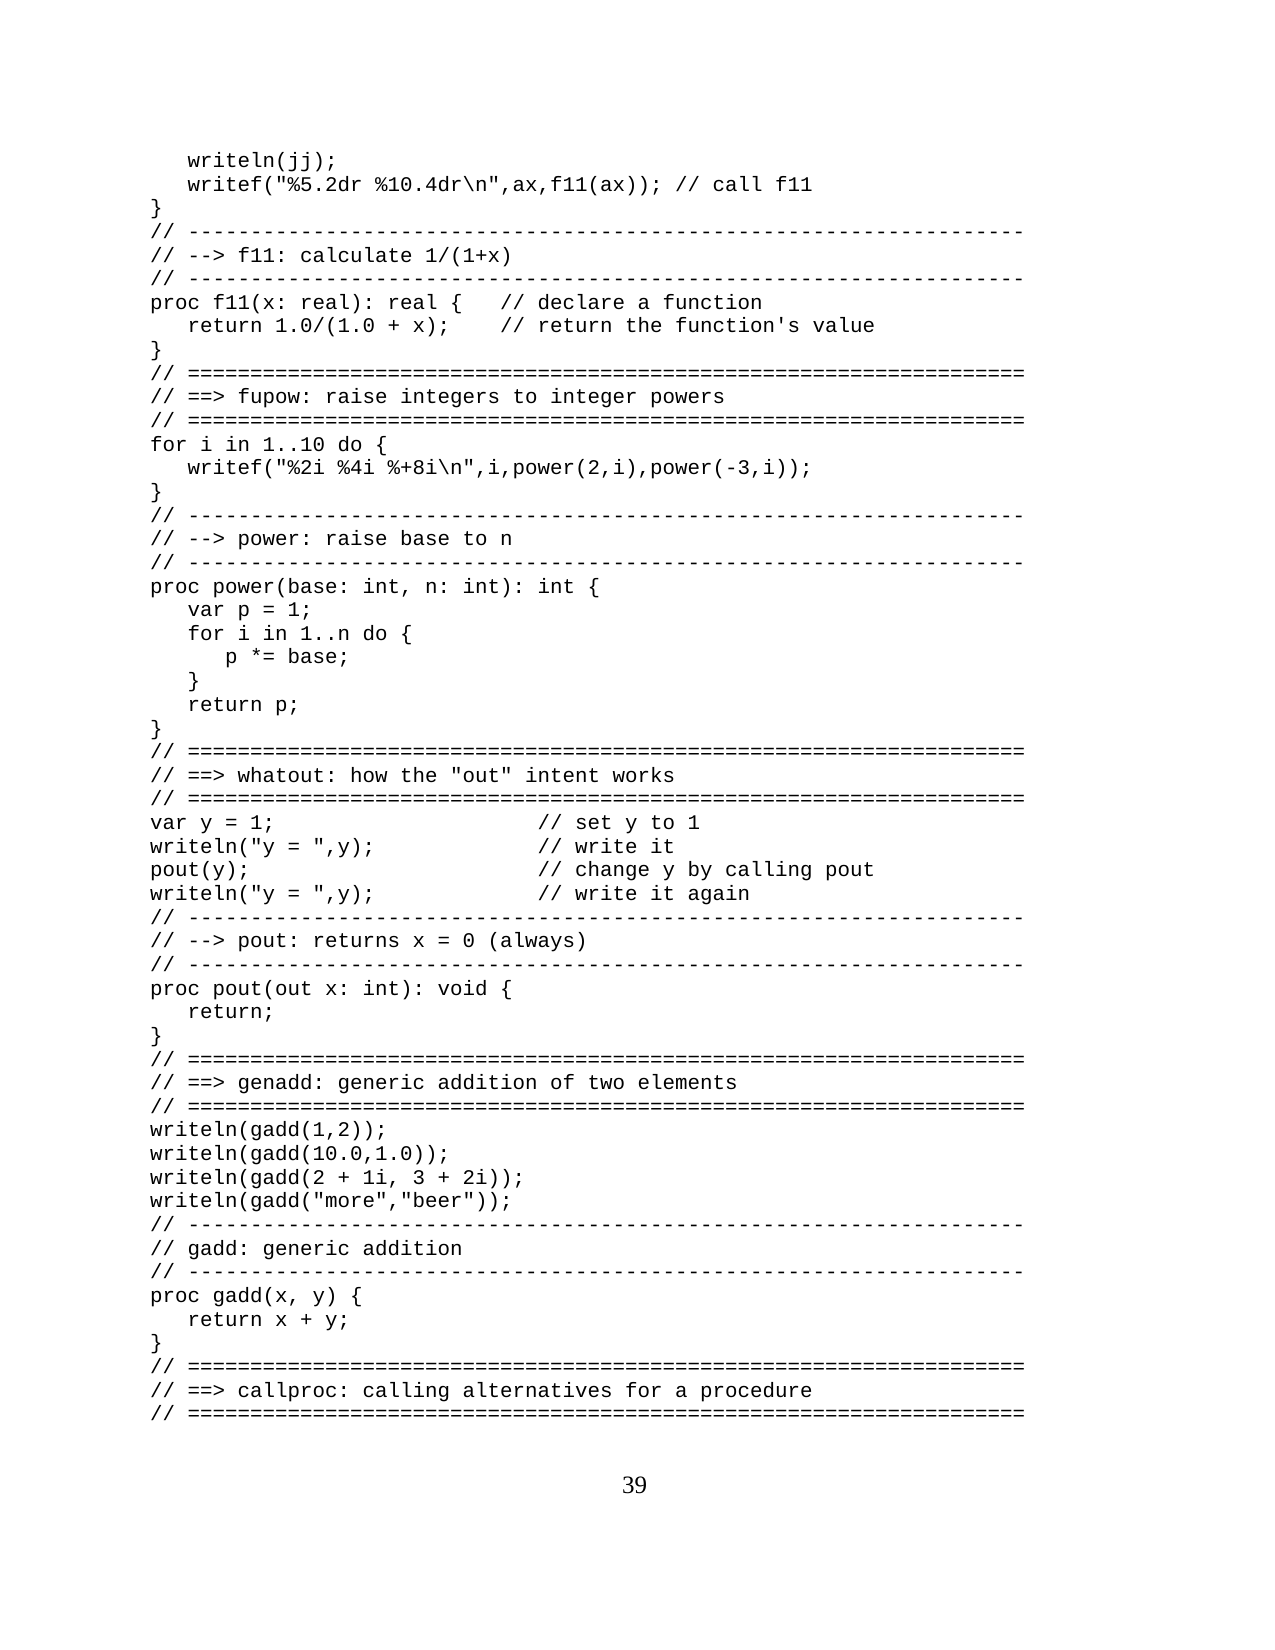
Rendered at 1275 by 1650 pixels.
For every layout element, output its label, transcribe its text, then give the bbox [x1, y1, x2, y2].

text return; [150, 1001, 1125, 1025]
text for i in 1..n do { [150, 623, 1125, 647]
text // ------------------------------------------------------------------- [150, 268, 1125, 292]
text writeln(gadd(10.0,1.0)); [150, 1143, 1125, 1167]
text } [150, 339, 1125, 363]
text // =================================================================== [150, 741, 1125, 765]
text } [150, 481, 1125, 505]
text // ------------------------------------------------------------------- [150, 954, 1125, 978]
text return 1.0/(1.0 + x); // return the function's value [150, 316, 1125, 339]
text } [150, 717, 1125, 741]
text // =================================================================== [150, 1356, 1125, 1379]
text // ==> whatout: how the "out" intent works [150, 765, 1125, 788]
text // ==> fupow: raise integers to integer powers [150, 386, 1125, 410]
text // =================================================================== [150, 1048, 1125, 1072]
text // ------------------------------------------------------------------- [150, 1261, 1125, 1285]
text // ------------------------------------------------------------------- [150, 505, 1125, 528]
text // --> pout: returns x = 0 (always) [150, 930, 1125, 954]
text writeln(gadd("more","beer")); [150, 1190, 1125, 1214]
text // ------------------------------------------------------------------- [150, 1214, 1125, 1238]
text var p = 1; [150, 599, 1125, 623]
text } [150, 1332, 1125, 1356]
text pout(y); // change y by calling pout [150, 859, 1125, 883]
text // --> f11: calculate 1/(1+x) [150, 244, 1125, 268]
text var y = 1; // set y to 1 [150, 812, 1125, 836]
text // ------------------------------------------------------------------- [150, 907, 1125, 930]
text // ==> genadd: generic addition of two elements [150, 1072, 1125, 1096]
text // =================================================================== [150, 1096, 1125, 1119]
text writeln(jj); [150, 150, 1125, 174]
text return p; [150, 694, 1125, 717]
text proc gadd(x, y) { [150, 1285, 1125, 1309]
text p *= base; [150, 647, 1125, 670]
text writef("%2i %4i %+8i\n",i,power(2,i),power(-3,i)); [150, 457, 1125, 481]
text for i in 1..10 do { [150, 434, 1125, 457]
text writef("%5.2dr %10.4dr\n",ax,f11(ax)); // call f11 [150, 174, 1125, 197]
text proc pout(out x: int): void { [150, 978, 1125, 1001]
text } [150, 197, 1125, 221]
text proc f11(x: real): real { // declare a function [150, 292, 1125, 316]
text } [150, 1025, 1125, 1048]
text // ------------------------------------------------------------------- [150, 552, 1125, 576]
text // =================================================================== [150, 410, 1125, 434]
text // gadd: generic addition [150, 1238, 1125, 1261]
text // =================================================================== [150, 788, 1125, 812]
text // =================================================================== [150, 1403, 1125, 1427]
text return x + y; [150, 1309, 1125, 1332]
text // ==> callproc: calling alternatives for a procedure [150, 1379, 1125, 1403]
text // --> power: raise base to n [150, 528, 1125, 552]
text proc power(base: int, n: int): int { [150, 576, 1125, 599]
text writeln(gadd(2 + 1i, 3 + 2i)); [150, 1167, 1125, 1190]
text writeln("y = ",y); // write it [150, 836, 1125, 859]
text writeln(gadd(1,2)); [150, 1119, 1125, 1143]
text writeln("y = ",y); // write it again [150, 883, 1125, 907]
text // ------------------------------------------------------------------- [150, 221, 1125, 244]
text } [150, 670, 1125, 694]
text // =================================================================== [150, 363, 1125, 386]
